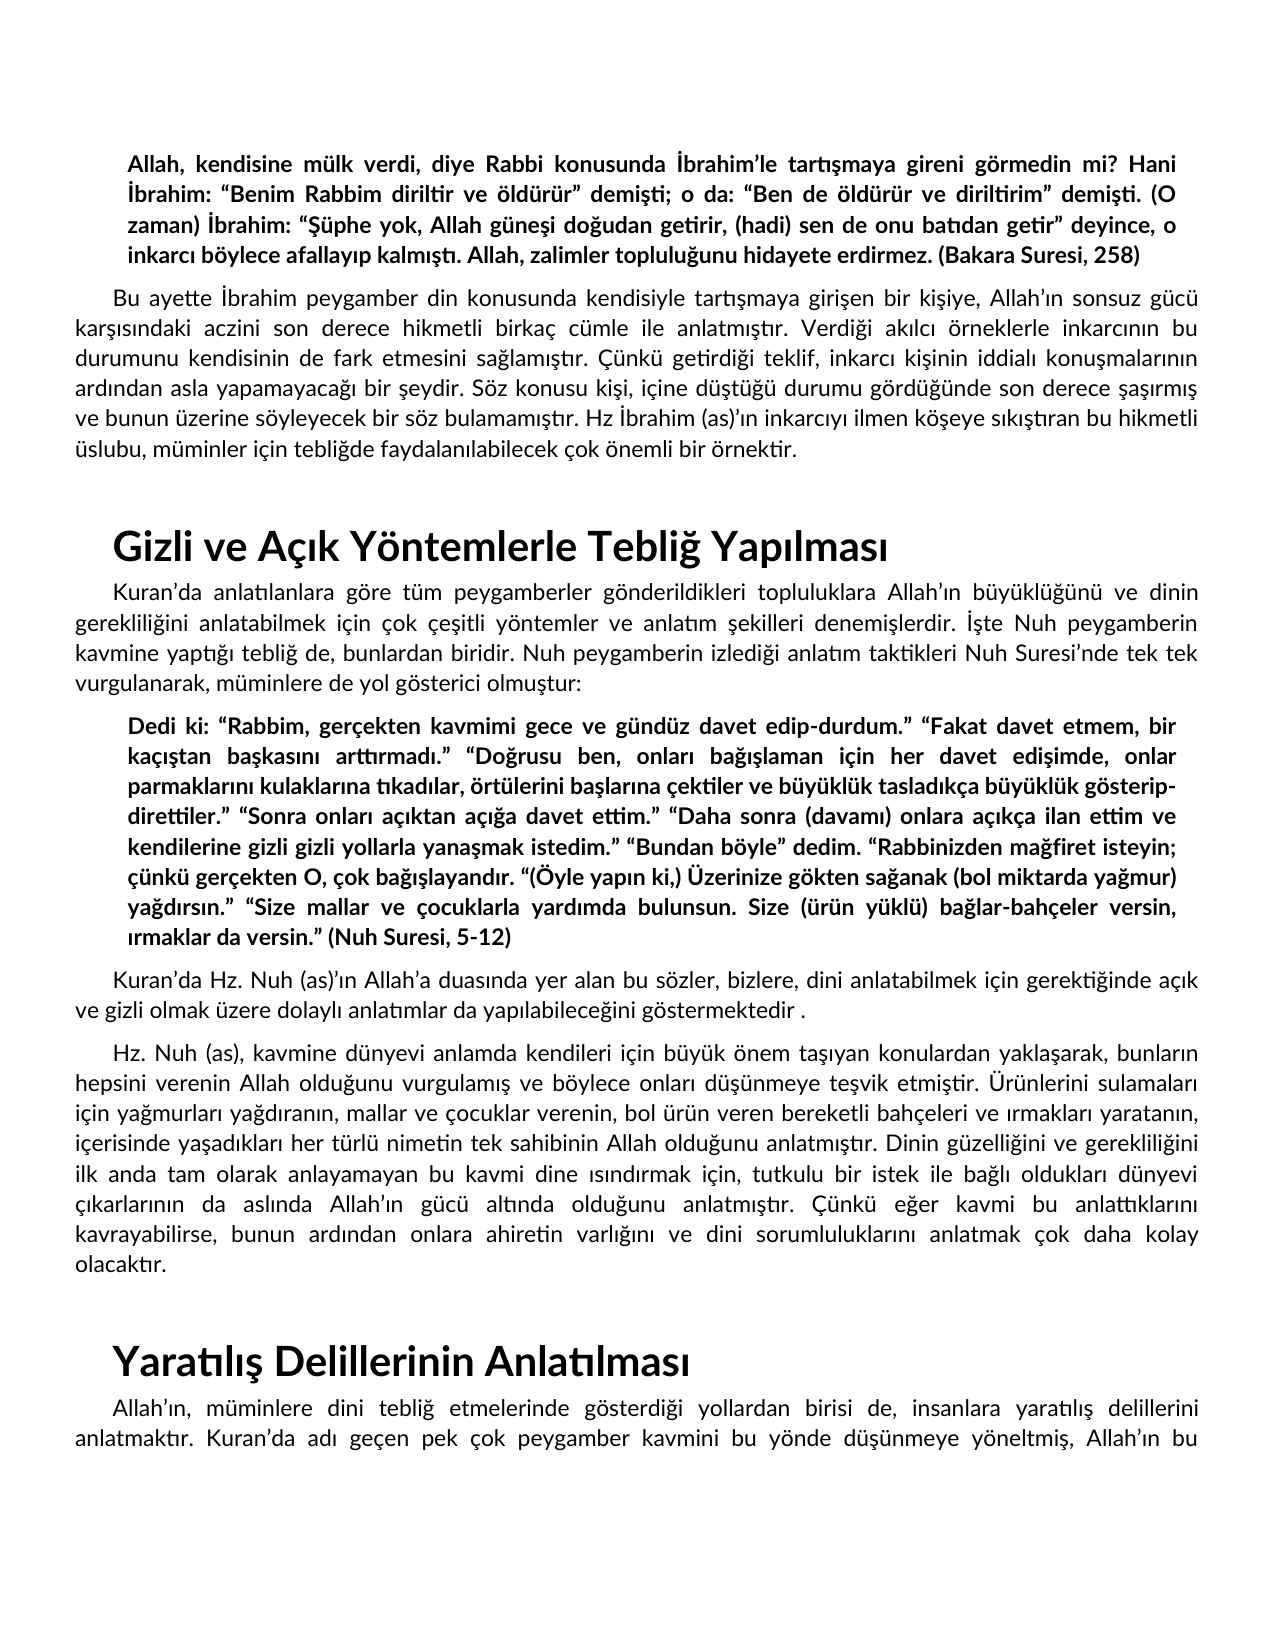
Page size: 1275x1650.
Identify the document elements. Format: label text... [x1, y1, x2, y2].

subtitle Yaratılış Delillerinin Anlatılması [112, 1335, 1200, 1385]
subtitle Gizli ve Açık Yöntemlerle Tebliğ Yapılması [112, 520, 1200, 570]
text Kuran’da Hz. Nuh (as)’ın Allah’a duasında yer alan bu sözler, bizlere, dini anlatabilmek için gerektiğinde açık ve gizli olmak üzere dolaylı anlatımlar da yapılabileceğini göstermektedir . [75, 966, 1200, 1023]
text Allah, kendisine mülk verdi, diye Rabbi konusunda İbrahim’le tartışmaya gireni görmedin mi? Hani İbrahim: “Benim Rabbim diriltir ve öldürür” demişti; o da: “Ben de öldürür ve diriltirim” demişti. (O zaman) İbrahim: “Şüphe yok, Allah güneşi doğudan getirir, (hadi) sen de onu batıdan getir” deyince, o inkarcı böylece afallayıp kalmıştı. Allah, zalimler topluluğunu hidayete erdirmez. (Bakara Suresi, 258) [127, 150, 1177, 268]
text Bu ayette İbrahim peygamber din konusunda kendisiyle tartışmaya girişen bir kişiye, Allah’ın sonsuz gücü karşısındaki aczini son derece hikmetli birkaç cümle ile anlatmıştır. Verdiği akılcı örneklerle inkarcının bu durumunu kendisinin de fark etmesini sağlamıştır. Çünkü getirdiği teklif, inkarcı kişinin iddialı konuşmalarının ardından asla yapamayacağı bir şeydir. Söz konusu kişi, içine düştüğü durumu gördüğünde son derece şaşırmış ve bunun üzerine söyleyecek bir söz bulamamıştır. Hz İbrahim (as)’ın inkarcıyı ilmen köşeye sıkıştıran bu hikmetli üslubu, müminler için tebliğde faydalanılabilecek çok önemli bir örnektir. [75, 283, 1200, 462]
text Dedi ki: “Rabbim, gerçekten kavmimi gece ve gündüz davet edip-durdum.” “Fakat davet etmem, bir kaçıştan başkasını arttırmadı.” “Doğrusu ben, onları bağışlaman için her davet edişimde, onlar parmaklarını kulaklarına tıkadılar, örtülerini başlarına çektiler ve büyüklük tasladıkça büyüklük gösterip-direttiler.” “Sonra onları açıktan açığa davet ettim.” “Daha sonra (davamı) onlara açıkça ilan ettim ve kendilerine gizli gizli yollarla yanaşmak istedim.” “Bundan böyle” dedim. “Rabbinizden mağfiret isteyin; çünkü gerçekten O, çok bağışlayandır. “(Öyle yapın ki,) Üzerinize gökten sağanak (bol miktarda yağmur) yağdırsın.” “Size mallar ve çocuklarla yardımda bulunsun. Size (ürün yüklü) bağlar-bahçeler versin, ırmaklar da versin.” (Nuh Suresi, 5-12) [127, 711, 1177, 950]
text Kuran’da anlatılanlara göre tüm peygamberler gönderildikleri topluluklara Allah’ın büyüklüğünü ve dinin gerekliliğini anlatabilmek için çok çeşitli yöntemler ve anlatım şekilleri denemişlerdir. İşte Nuh peygamberin kavmine yaptığı tebliğ de, bunlardan biridir. Nuh peygamberin izlediği anlatım taktikleri Nuh Suresi’nde tek tek vurgulanarak, müminlere de yol gösterici olmuştur: [75, 578, 1200, 696]
text Allah’ın, müminlere dini tebliğ etmelerinde gösterdiği yollardan birisi de, insanlara yaratılış delillerini anlatmaktır. Kuran’da adı geçen pek çok peygamber kavmini bu yönde düşünmeye yöneltmiş, Allah’ın bu [75, 1394, 1200, 1451]
text Hz. Nuh (as), kavmine dünyevi anlamda kendileri için büyük önem taşıyan konulardan yaklaşarak, bunların hepsini verenin Allah olduğunu vurgulamış ve böylece onları düşünmeye teşvik etmiştir. Ürünlerini sulamaları için yağmurları yağdıranın, mallar ve çocuklar verenin, bol ürün veren bereketli bahçeleri ve ırmakları yaratanın, içerisinde yaşadıkları her türlü nimetin tek sahibinin Allah olduğunu anlatmıştır. Dinin güzelliğini ve gerekliliğini ilk anda tam olarak anlayamayan bu kavmi dine ısındırmak için, tutkulu bir istek ile bağlı oldukları dünyevi çıkarlarının da aslında Allah’ın gücü altında olduğunu anlatmıştır. Çünkü eğer kavmi bu anlattıklarını kavrayabilirse, bunun ardından onlara ahiretin varlığını ve dini sorumluluklarını anlatmak çok daha kolay olacaktır. [75, 1038, 1200, 1277]
